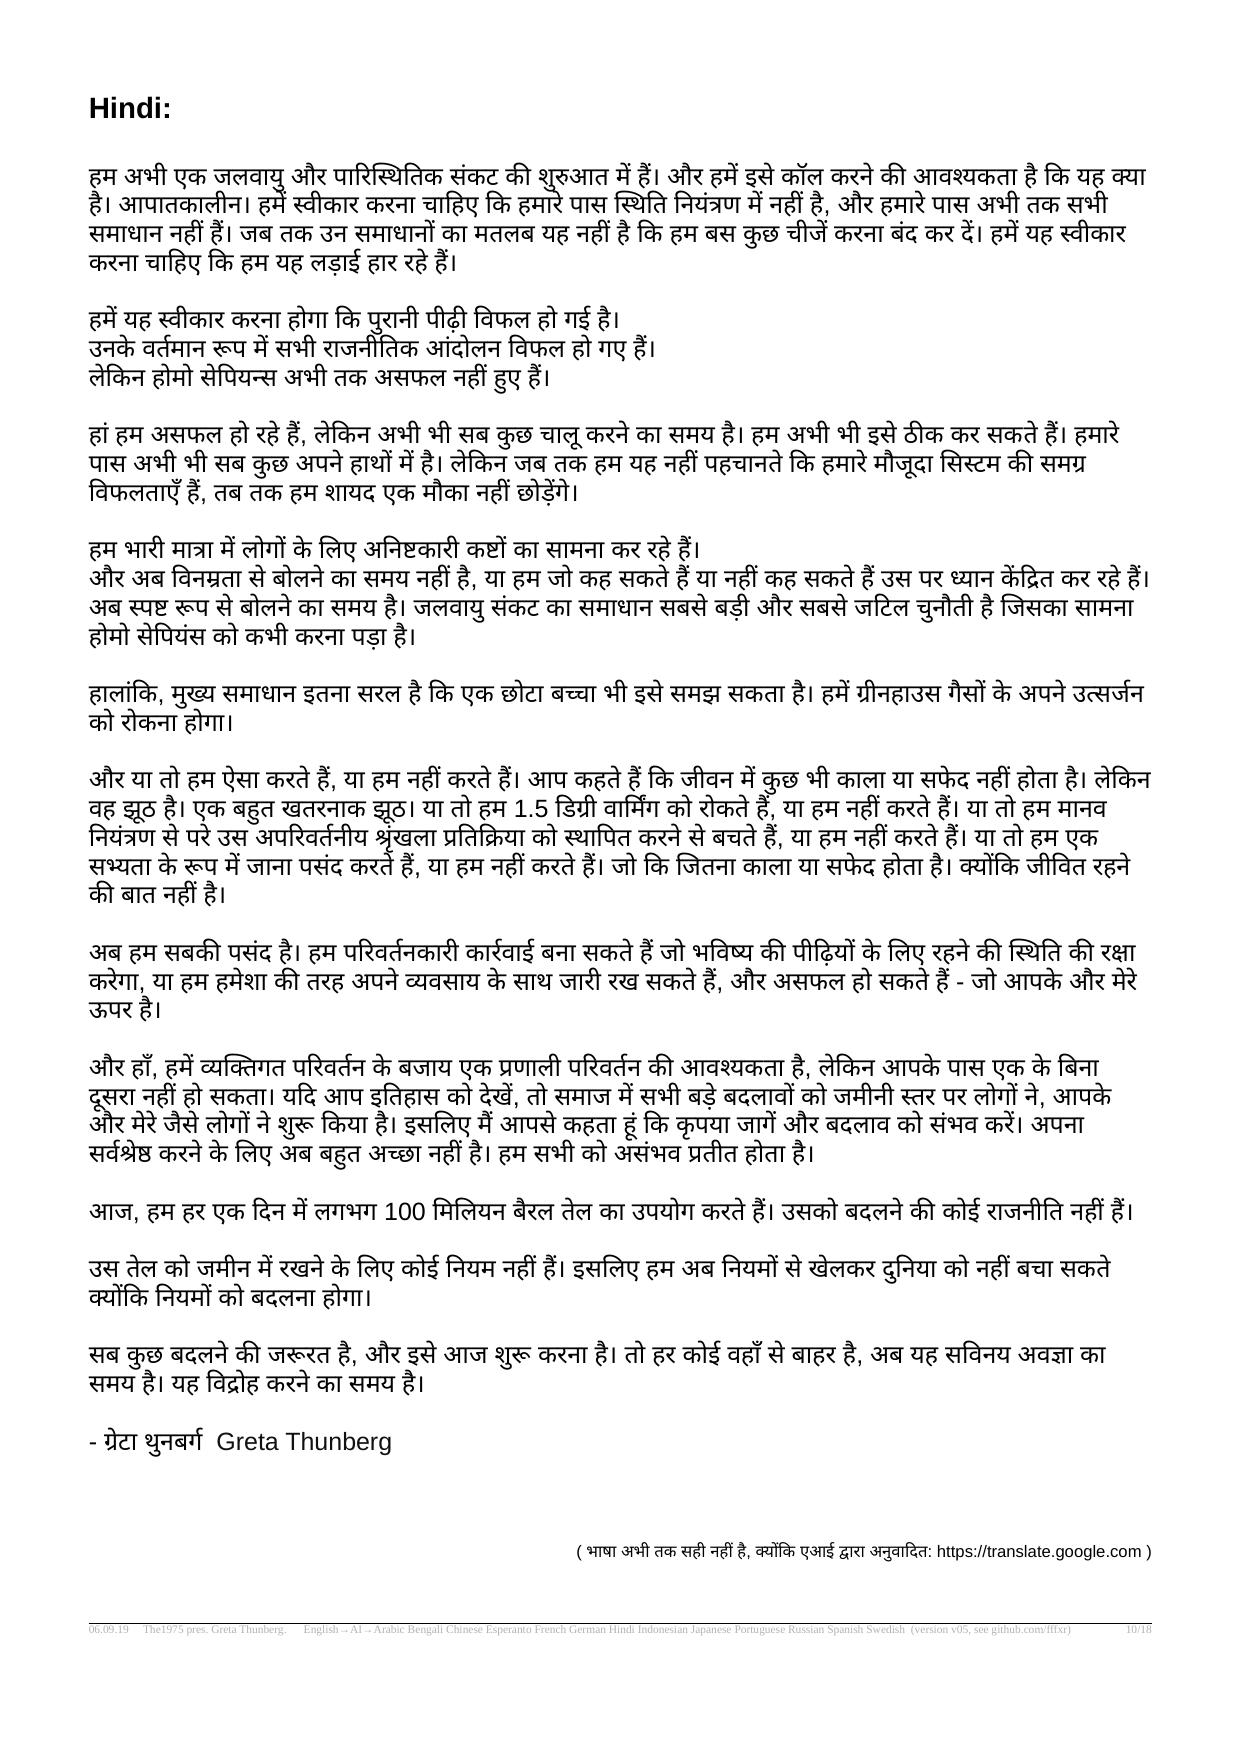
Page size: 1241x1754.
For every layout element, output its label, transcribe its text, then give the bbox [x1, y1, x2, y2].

text उनके वर्तमान रूप में सभी राजनीतिक आंदोलन विफल हो गए हैं। [88, 334, 1152, 363]
text सब कुछ बदलने की जरूरत है, और इसे आज शुरू करना है। तो हर कोई वहाँ से बाहर है, अब यह सविनय अवज्ञा का समय है। यह विद्रोह करने का समय है। [88, 1340, 1152, 1398]
text उस तेल को जमीन में रखने के लिए कोई नियम नहीं हैं। इसलिए हम अब नियमों से खेलकर दुनिया को नहीं बचा सकते क्योंकि नियमों को बदलना होगा। [88, 1254, 1152, 1312]
text हालांकि, मुख्य समाधान इतना सरल है कि एक छोटा बच्चा भी इसे समझ सकता है। हमें ग्रीनहाउस गैसों के अपने उत्सर्जन को रोकना होगा। [88, 679, 1152, 737]
text आज, हम हर एक दिन में लगभग 100 मिलियन बैरल तेल का उपयोग करते हैं। उसको बदलने की कोई राजनीति नहीं हैं। [88, 1197, 1152, 1225]
text ( भाषा अभी तक सही नहीं है, क्योंकि एआई द्वारा अनुवादित: https://translate.google.com ) [890, 1542, 1152, 1561]
text और या तो हम ऐसा करते हैं, या हम नहीं करते हैं। आप कहते हैं कि जीवन में कुछ भी काला या सफेद नहीं होता है। लेकिन वह झूठ है। एक बहुत खतरनाक झूठ। या तो हम 1.5 डिग्री वार्मिंग को रोकते हैं, या हम नहीं करते हैं। या तो हम मानव नियंत्रण से परे उस अपरिवर्तनीय श्रृंखला प्रतिक्रिया को स्थापित करने से बचते हैं, या हम नहीं करते हैं। या तो हम एक सभ्यता के रूप में जाना पसंद करते हैं, या हम नहीं करते हैं। जो कि जितना काला या सफेद होता है। क्योंकि जीवित रहने की बात नहीं है। [88, 765, 1152, 909]
text और अब विनम्रता से बोलने का समय नहीं है, या हम जो कह सकते हैं या नहीं कह सकते हैं उस पर ध्यान केंद्रित कर रहे हैं। अब स्पष्ट रूप से बोलने का समय है। जलवायु संकट का समाधान सबसे बड़ी और सबसे जटिल चुनौती है जिसका सामना होमो सेपियंस को कभी करना पड़ा है। [88, 564, 1152, 650]
text - ग्रेटा थुनबर्ग Greta Thunberg [88, 1427, 1152, 1455]
text हां हम असफल हो रहे हैं, लेकिन अभी भी सब कुछ चालू करने का समय है। हम अभी भी इसे ठीक कर सकते हैं। हमारे पास अभी भी सब कुछ अपने हाथों में है। लेकिन जब तक हम यह नहीं पहचानते कि हमारे मौजूदा सिस्टम की समग्र विफलताएँ हैं, तब तक हम शायद एक मौका नहीं छोड़ेंगे। [88, 420, 1152, 507]
text हम अभी एक जलवायु और पारिस्थितिक संकट की शुरुआत में हैं। और हमें इसे कॉल करने की आवश्यकता है कि यह क्या है। आपातकालीन। हमें स्वीकार करना चाहिए कि हमारे पास स्थिति नियंत्रण में नहीं है, और हमारे पास अभी तक सभी समाधान नहीं हैं। जब तक उन समाधानों का मतलब यह नहीं है कि हम बस कुछ चीजें करना बंद कर दें। हमें यह स्वीकार करना चाहिए कि हम यह लड़ाई हार रहे हैं। [88, 162, 1152, 277]
text हमें यह स्वीकार करना होगा कि पुरानी पीढ़ी विफल हो गई है। [88, 305, 1152, 334]
text ( भाषा अभी तक सही नहीं है, क्योंकि एआई द्वारा अनुवादित: https://translate.google.com ) [88, 1542, 907, 1561]
subtitle Hindi: [88, 91, 1152, 125]
text लेकिन होमो सेपियन्स अभी तक असफल नहीं हुए हैं। [88, 363, 1152, 392]
text अब हम सबकी पसंद है। हम परिवर्तनकारी कार्रवाई बना सकते हैं जो भविष्य की पीढ़ियों के लिए रहने की स्थिति की रक्षा करेगा, या हम हमेशा की तरह अपने व्यवसाय के साथ जारी रख सकते हैं, और असफल हो सकते हैं - जो आपके और मेरे ऊपर है। [88, 938, 1152, 1024]
text हम भारी मात्रा में लोगों के लिए अनिष्टकारी कष्टों का सामना कर रहे हैं। [88, 535, 1152, 564]
text और हाँ, हमें व्यक्तिगत परिवर्तन के बजाय एक प्रणाली परिवर्तन की आवश्यकता है, लेकिन आपके पास एक के बिना दूसरा नहीं हो सकता। यदि आप इतिहास को देखें, तो समाज में सभी बड़े बदलावों को जमीनी स्तर पर लोगों ने, आपके और मेरे जैसे लोगों ने शुरू किया है। इसलिए मैं आपसे कहता हूं कि कृपया जागें और बदलाव को संभव करें। अपना सर्वश्रेष्ठ करने के लिए अब बहुत अच्छा नहीं है। हम सभी को असंभव प्रतीत होता है। [88, 1053, 1152, 1168]
